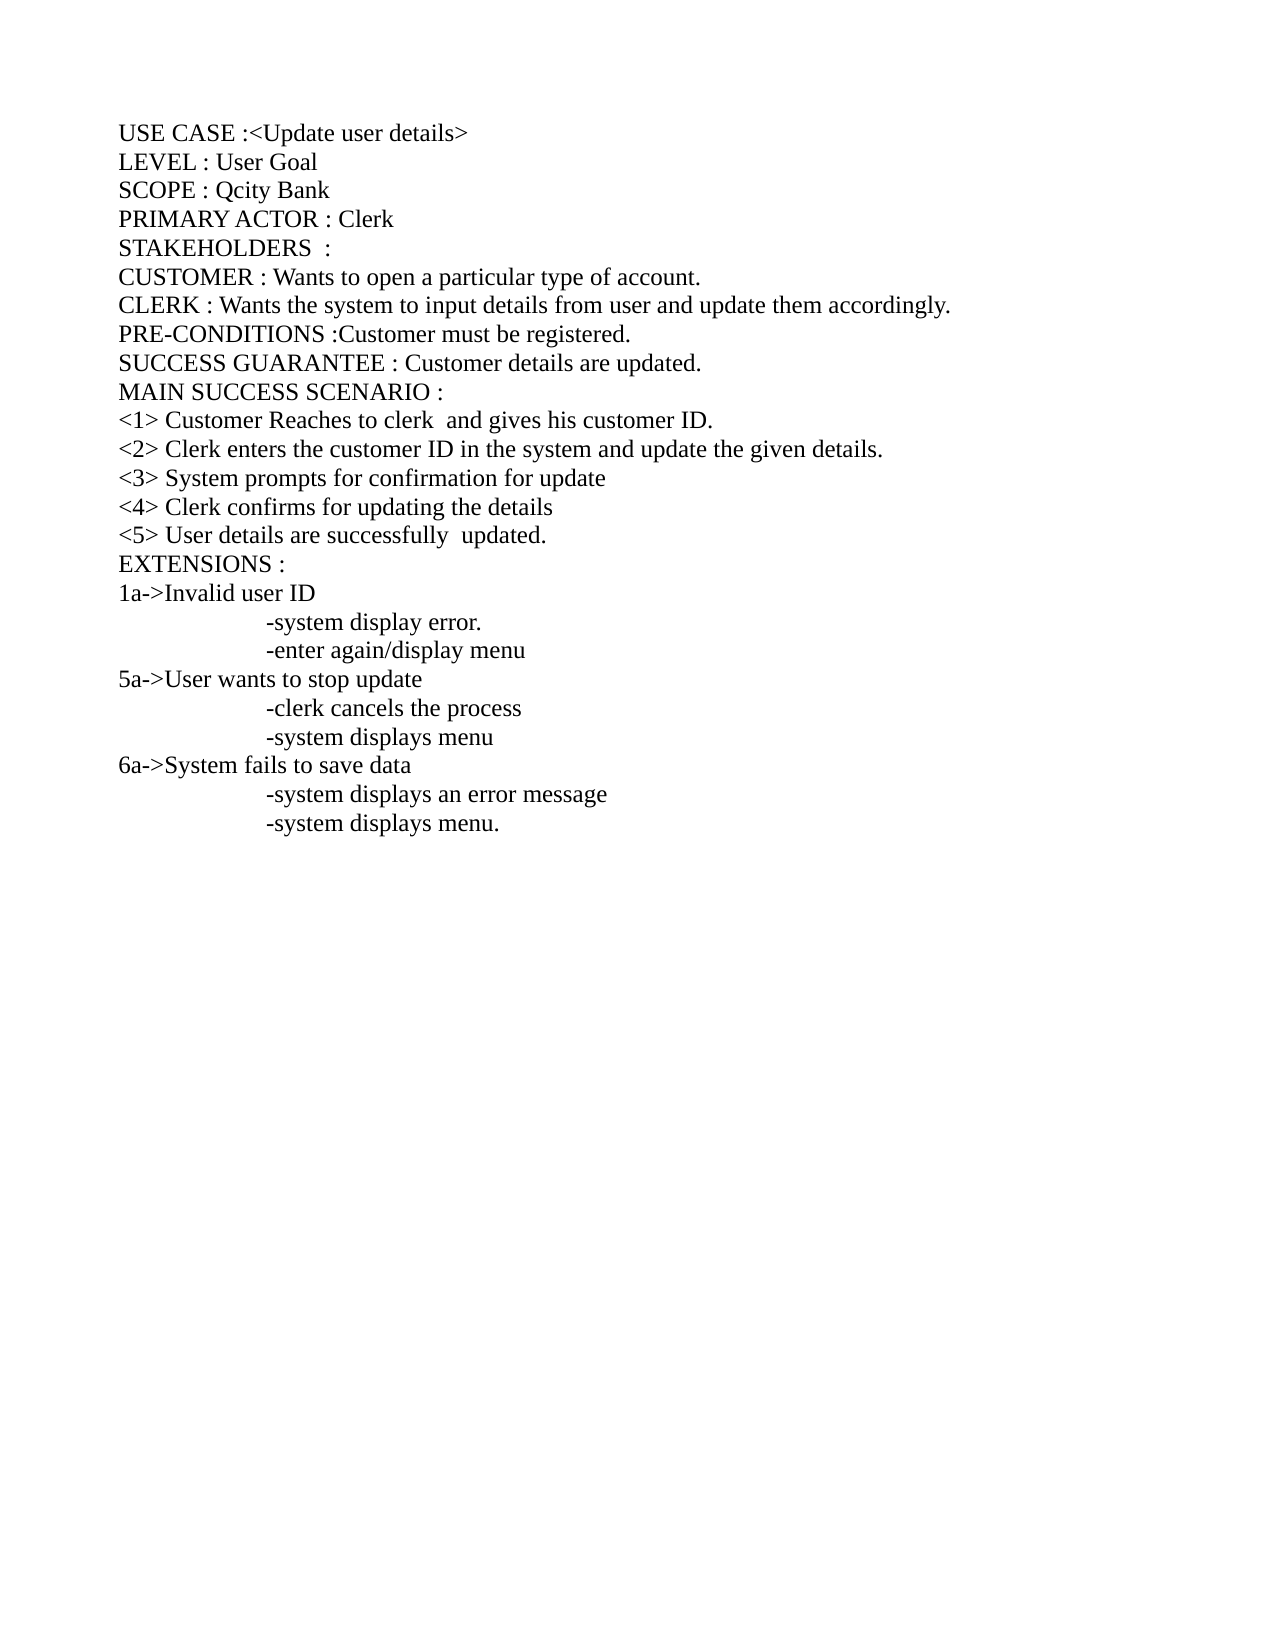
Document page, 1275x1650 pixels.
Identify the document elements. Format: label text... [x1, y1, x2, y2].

text -enter again/display menu [118, 636, 1157, 664]
text SUCCESS GUARANTEE : Customer details are updated. [118, 348, 1157, 377]
text <3> System prompts for confirmation for update [118, 463, 1157, 492]
text <2> Clerk enters the customer ID in the system and update the given details. [118, 434, 1157, 463]
text -system displays an error message [118, 779, 1157, 808]
text LEVEL : User Goal [118, 147, 1157, 176]
text 5a->User wants to stop update [118, 664, 1157, 693]
text <1> Customer Reaches to clerk and gives his customer ID. [118, 406, 1157, 434]
text CLERK : Wants the system to input details from user and update them accordingly. [118, 291, 1157, 319]
text PRE-CONDITIONS :Customer must be registered. [118, 319, 1157, 348]
text USE CASE :<Update user details> [118, 118, 1157, 147]
text MAIN SUCCESS SCENARIO : [118, 377, 1157, 406]
text PRIMARY ACTOR : Clerk [118, 204, 1157, 233]
text CUSTOMER : Wants to open a particular type of account. [118, 262, 1157, 291]
text -clerk cancels the process [118, 693, 1157, 722]
text <5> User details are successfully updated. [118, 521, 1157, 549]
text SCOPE : Qcity Bank [118, 176, 1157, 204]
text 1a->Invalid user ID [118, 578, 1157, 607]
text EXTENSIONS : [118, 549, 1157, 578]
text <4> Clerk confirms for updating the details [118, 492, 1157, 521]
text -system displays menu [118, 722, 1157, 751]
text -system displays menu. [118, 808, 1157, 837]
text 6a->System fails to save data [118, 751, 1157, 779]
text -system display error. [118, 607, 1157, 636]
text STAKEHOLDERS : [118, 233, 1157, 262]
